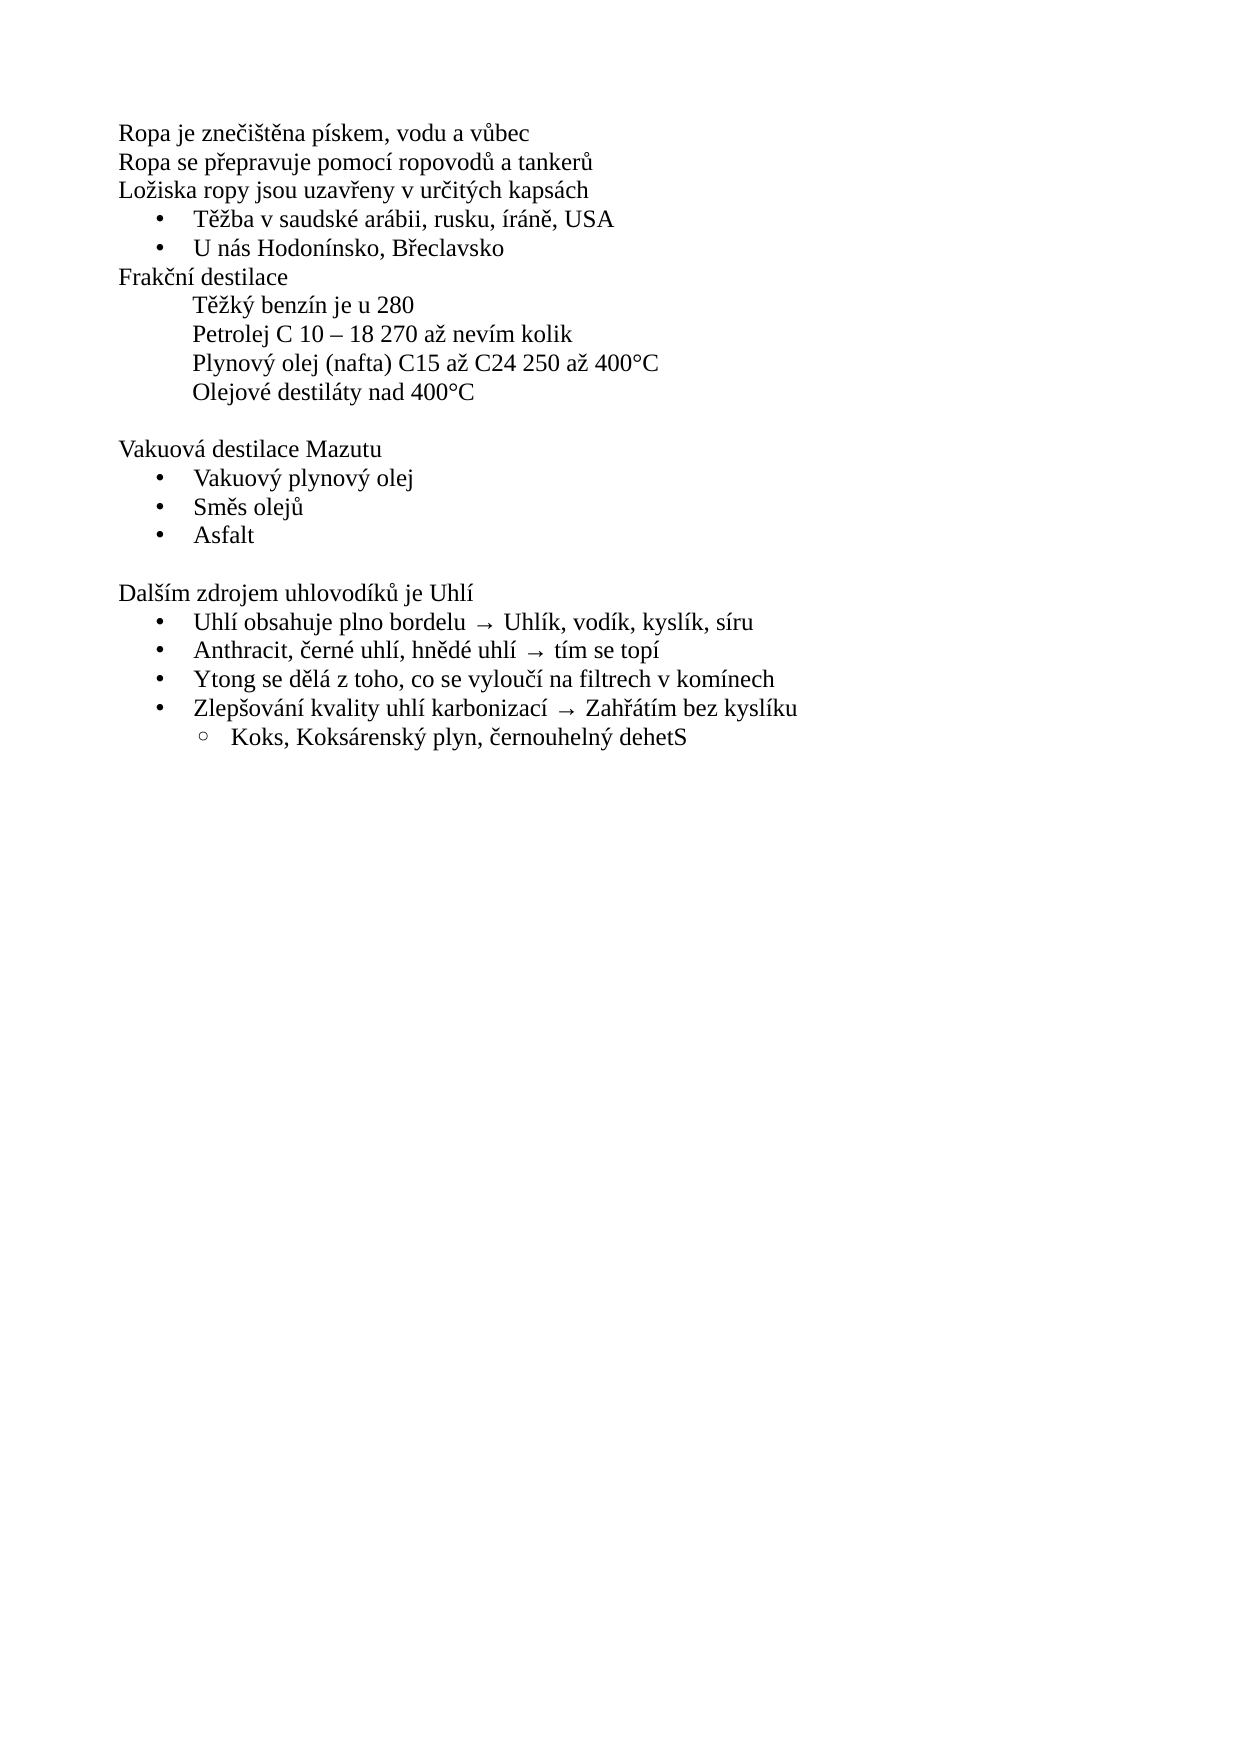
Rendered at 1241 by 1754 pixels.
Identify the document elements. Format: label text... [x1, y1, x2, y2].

list Koks, Koksárenský plyn, černouhelný dehetS [193, 722, 1122, 751]
list Zlepšování kvality uhlí karbonizací → Zahřátím bez kyslíku [156, 693, 1122, 722]
list Anthracit, černé uhlí, hnědé uhlí → tím se topí [156, 636, 1122, 664]
text Plynový olej (nafta) C15 až C24 250 až 400°C [118, 348, 1122, 377]
text Olejové destiláty nad 400°C [118, 377, 1122, 406]
list Ytong se dělá z toho, co se vyloučí na filtrech v komínech [156, 664, 1122, 693]
text Frakční destilace [118, 262, 1122, 291]
text Ropa je znečištěna pískem, vodu a vůbec [118, 118, 1122, 147]
text Těžký benzín je u 280 [118, 291, 1122, 319]
list Vakuový plynový olej [156, 463, 1122, 492]
text Dalším zdrojem uhlovodíků je Uhlí [118, 578, 1122, 607]
text Petrolej C 10 – 18 270 až nevím kolik [118, 319, 1122, 348]
list Směs olejů [156, 492, 1122, 521]
list U nás Hodonínsko, Břeclavsko [156, 233, 1122, 262]
list Těžba v saudské arábii, rusku, íráně, USA [156, 204, 1122, 233]
list Asfalt [156, 521, 1122, 549]
list Uhlí obsahuje plno bordelu → Uhlík, vodík, kyslík, síru [156, 607, 1122, 636]
text Ropa se přepravuje pomocí ropovodů a tankerů [118, 147, 1122, 176]
text Vakuová destilace Mazutu [118, 434, 1122, 463]
text Ložiska ropy jsou uzavřeny v určitých kapsách [118, 176, 1122, 204]
